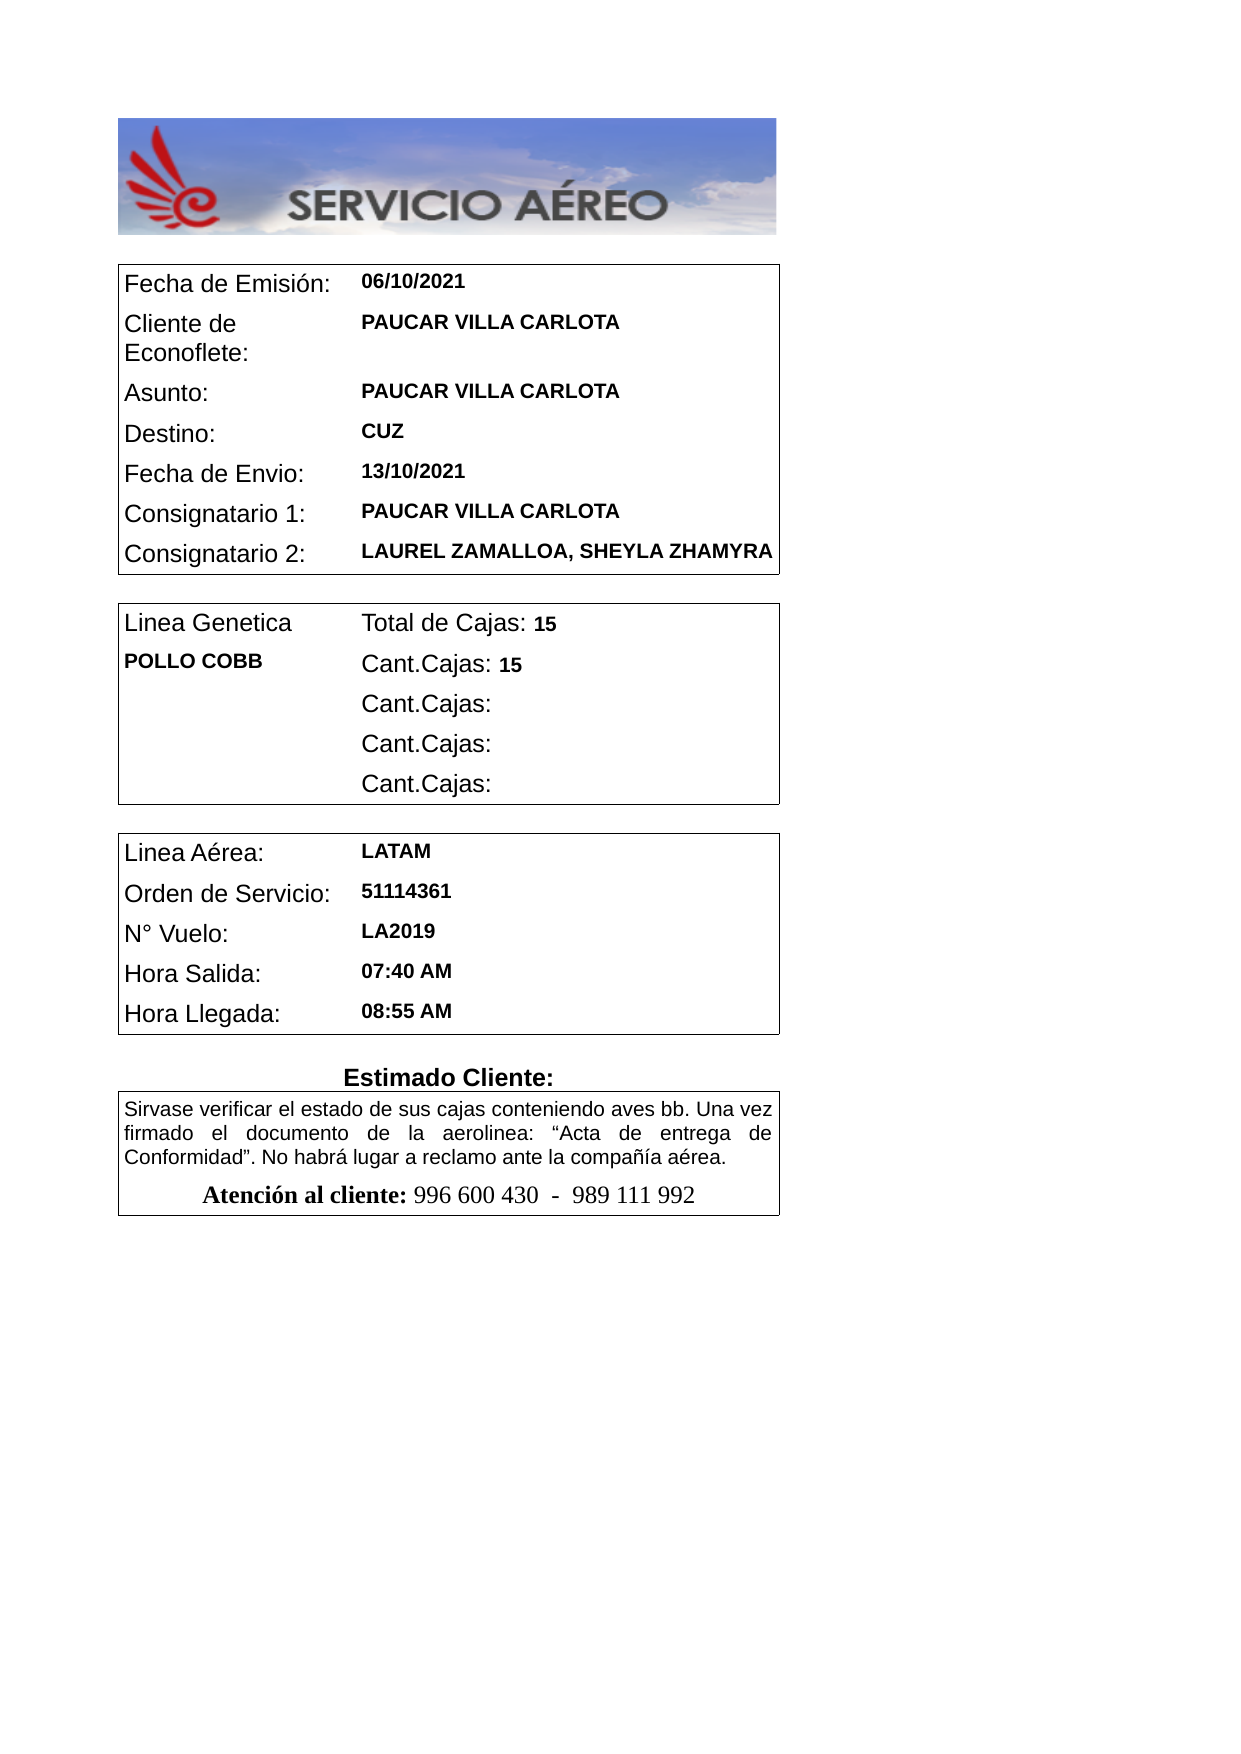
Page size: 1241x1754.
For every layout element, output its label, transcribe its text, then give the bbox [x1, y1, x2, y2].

table_cell [356, 805, 779, 833]
table_cell LATAM [356, 834, 779, 873]
table_cell Sirvase verificar el estado de sus cajas conteniendo aves bb. Una vez firmado el documento de la aerolinea: “Acta de entrega de Conformidad”. No habrá lugar a reclamo ante la compañía aérea. [119, 1092, 779, 1175]
table_cell Linea Genetica [119, 604, 356, 643]
table_cell Cant.Cajas: [356, 764, 779, 804]
table_cell 08:55 AM [356, 994, 779, 1034]
table_cell Total de Cajas: 15 [356, 604, 779, 643]
table_cell Hora Llegada: [119, 994, 356, 1034]
table_cell PAUCAR VILLA CARLOTA [356, 304, 779, 373]
table_cell CUZ [356, 413, 779, 453]
table_cell Cant.Cajas: [356, 683, 779, 723]
table_header Fecha de Emisión: [119, 265, 356, 304]
table_cell Hora Salida: [119, 953, 356, 993]
table_cell Atención al cliente: 996 600 430 - 989 111 992 [119, 1175, 779, 1215]
table_cell PAUCAR VILLA CARLOTA [356, 373, 779, 413]
table_cell Asunto: [119, 373, 356, 413]
table_cell [118, 805, 356, 833]
table_cell [119, 723, 356, 763]
table_cell LAUREL ZAMALLOA, SHEYLA ZHAMYRA [356, 534, 779, 574]
table_header 06/10/2021 [356, 265, 779, 304]
table_cell [356, 575, 779, 603]
picture [118, 118, 777, 235]
table_cell N° Vuelo: [119, 913, 356, 953]
table_cell Estimado Cliente: [118, 1035, 779, 1091]
table_cell [118, 575, 356, 603]
table_cell Consignatario 2: [119, 534, 356, 574]
table_cell LA2019 [356, 913, 779, 953]
table_cell Consignatario 1: [119, 493, 356, 533]
table_cell [119, 764, 356, 804]
table_cell [119, 683, 356, 723]
table_cell POLLO COBB [119, 643, 356, 683]
table_cell Cliente de Econoflete: [119, 304, 356, 373]
table_cell Fecha de Envio: [119, 453, 356, 493]
table_cell 51114361 [356, 873, 779, 913]
table_cell 13/10/2021 [356, 453, 779, 493]
table_cell 07:40 AM [356, 953, 779, 993]
table_cell Cant.Cajas: [356, 723, 779, 763]
table_cell PAUCAR VILLA CARLOTA [356, 493, 779, 533]
table_cell Destino: [119, 413, 356, 453]
table_cell Cant.Cajas: 15 [356, 643, 779, 683]
table_cell Linea Aérea: [119, 834, 356, 873]
table_cell Orden de Servicio: [119, 873, 356, 913]
